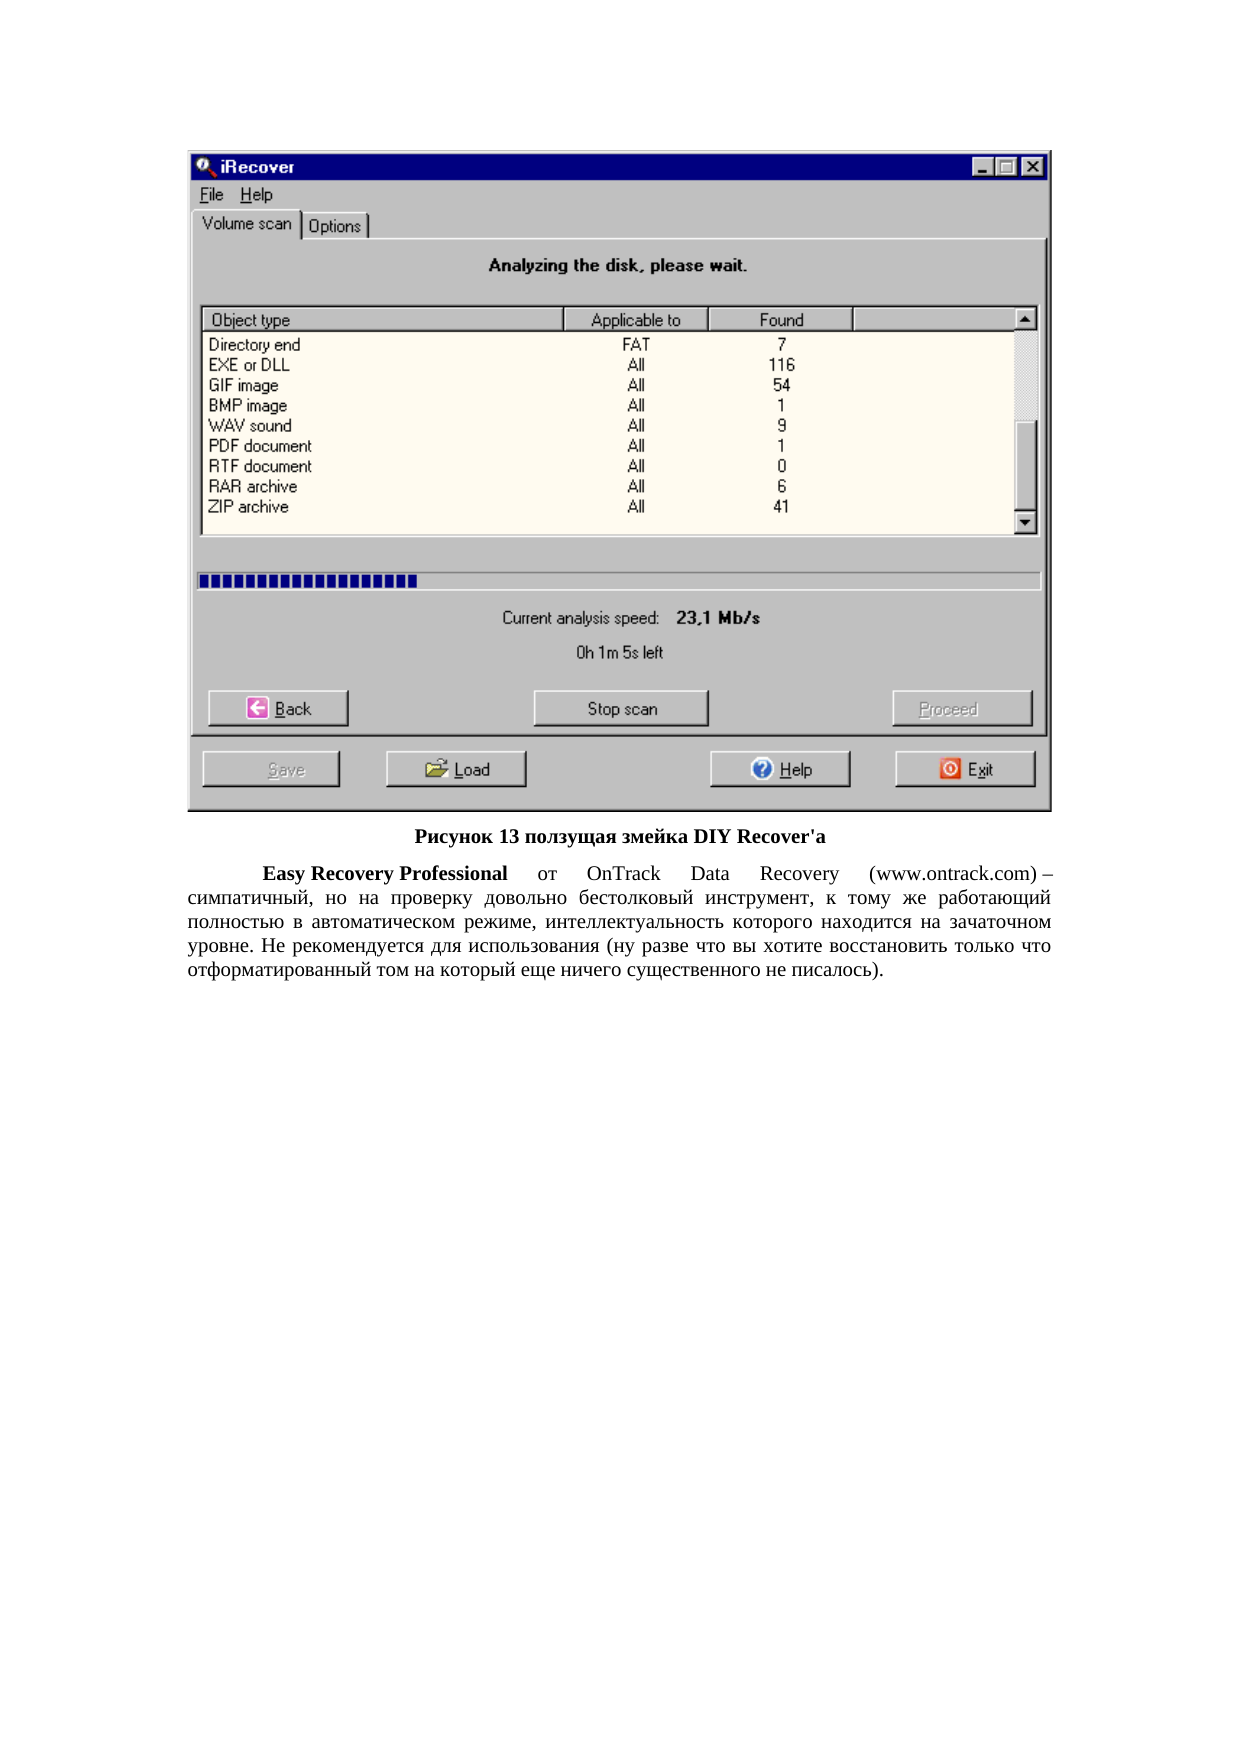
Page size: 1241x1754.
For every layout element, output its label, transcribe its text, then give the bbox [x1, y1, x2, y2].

text Рисунок 13 ползущая змейка DIY Recover'a [187, 824, 1053, 848]
text Easy Recovery Professional от OnTrack Data Recovery (www.ontrack.com) – симпатичный, но на проверку довольно бестолковый инструмент, к тому же работающий полностью в автоматическом режиме, интеллектуальность которого находится на зачаточном уровне. Не рекомендуется для использования (ну разве что вы хотите восстановить только что отформатированный том на который еще ничего существенного не писалось). [187, 861, 1053, 981]
picture [187, 150, 1052, 812]
